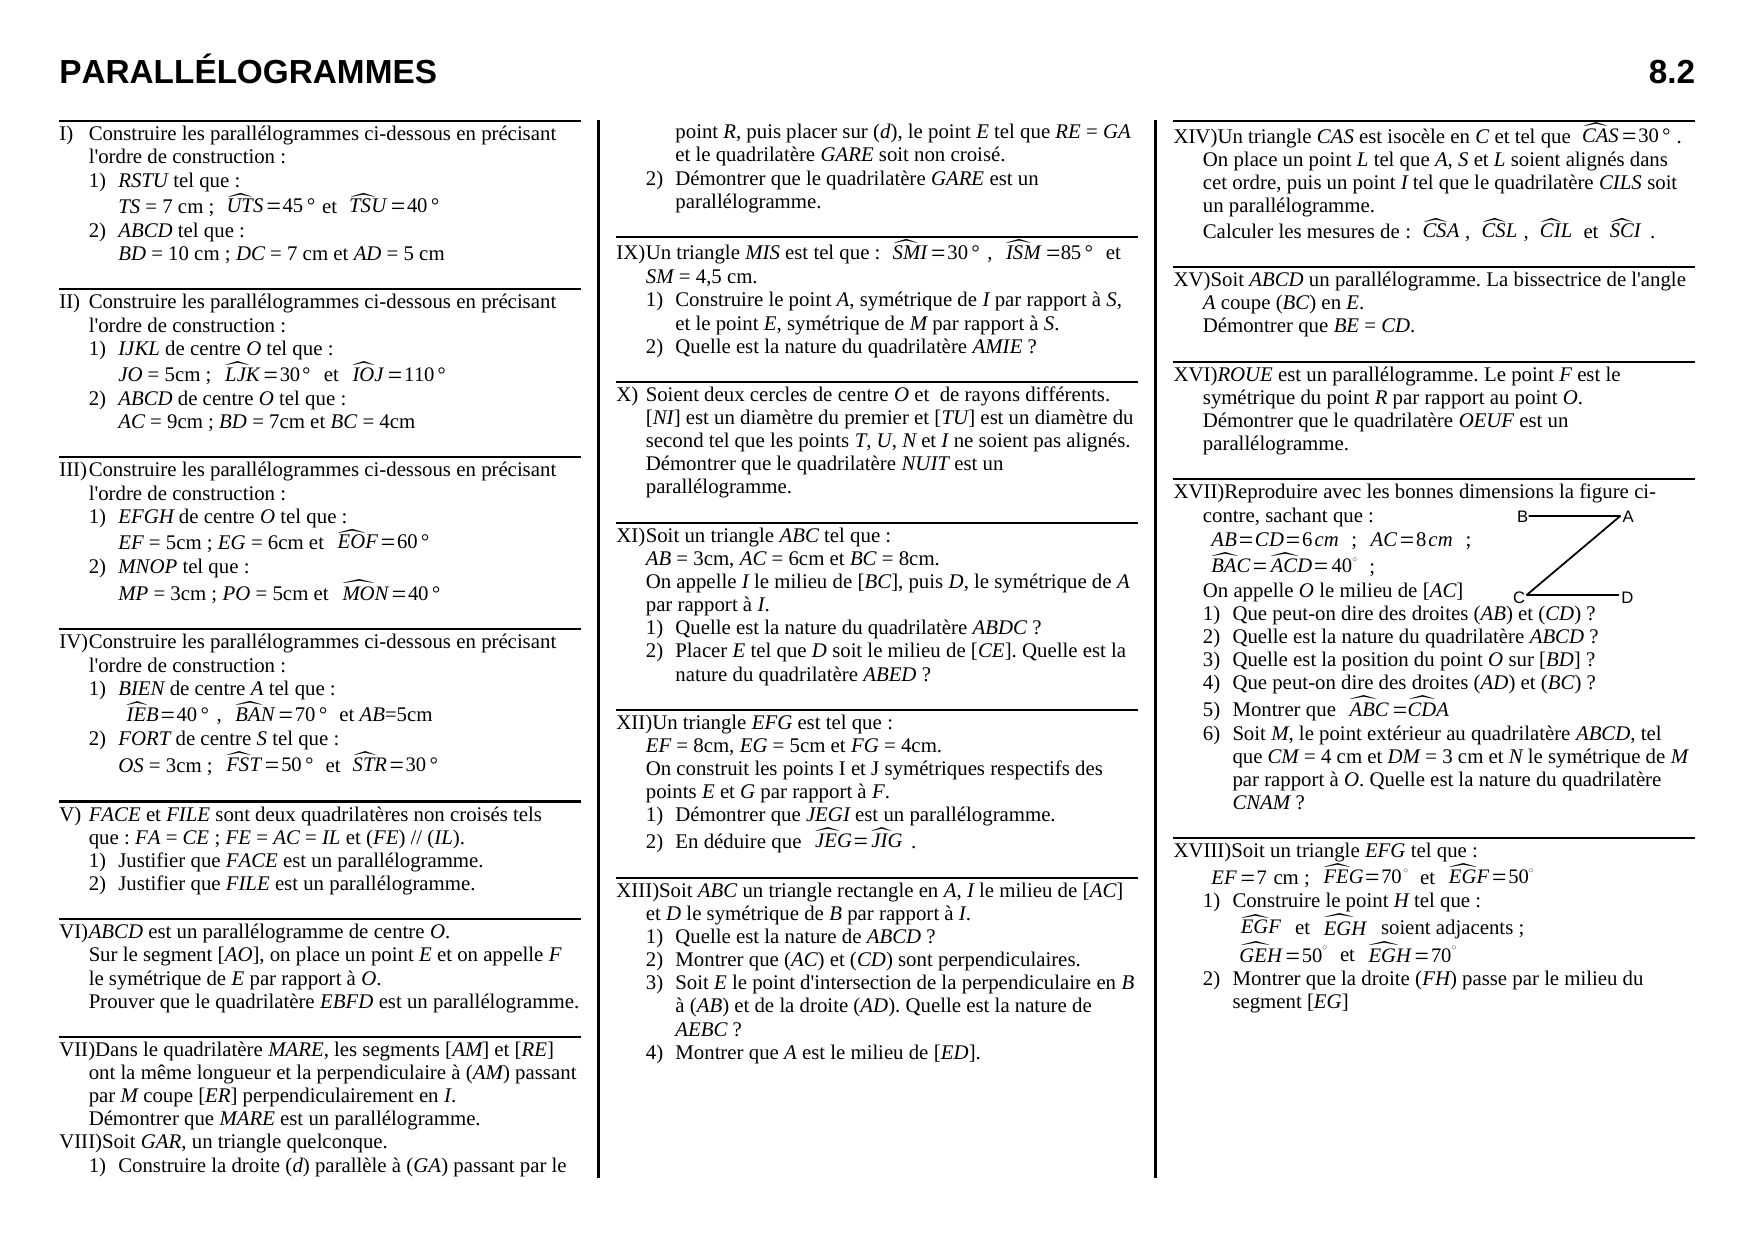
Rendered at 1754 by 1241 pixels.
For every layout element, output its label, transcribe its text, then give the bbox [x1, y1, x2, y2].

list Placer E tel que D soit le milieu de [CE]. Quelle est la nature du quadrilatère ABED ? [646, 639, 1138, 686]
list Construire la droite (d) parallèle à (GA) passant par le [88, 1153, 581, 1177]
list Construire le point A, symétrique de I par rapport à S, et le point E, symétrique de M par rapport à S. [646, 288, 1138, 334]
list Construire les parallélogrammes ci-dessous en précisant l'ordre de construction : [59, 122, 581, 168]
list FORT de centre S tel que : OS = 3cm ; et [88, 727, 581, 777]
list Soient deux cercles de centre O et de rayons différents. [NI] est un diamètre du premier et [TU] est un diamètre du second tel que les points T, U, N et I ne soient pas alignés. Démontrer que le quadrilatère NUIT est un parallélogramme. [616, 383, 1138, 498]
list EFGH de centre O tel que : EF = 5cm ; EG = 6cm et [88, 504, 581, 555]
list Soit ABC un triangle rectangle en A, I le milieu de [AC] et D le symétrique de B par rapport à I. [616, 879, 1138, 925]
list Soit ABCD un parallélogramme. La bissectrice de l'angle A coupe (BC) en E. Démontrer que BE = CD. [1173, 268, 1695, 337]
list Quelle est la position du point O sur [BD] ? [1203, 648, 1695, 671]
list Soit un triangle EFG tel que : cm ; et [1173, 839, 1695, 889]
list Montrer que [1203, 694, 1695, 721]
list Construire les parallélogrammes ci-dessous en précisant l'ordre de construction : [59, 630, 581, 677]
list Quelle est la nature du quadrilatère ABCD ? [1203, 625, 1695, 648]
list Que peut-on dire des droites (AB) et (CD) ? [1203, 602, 1695, 625]
list En déduire que . [646, 826, 1138, 854]
list Un triangle MIS est tel que : , et SM = 4,5 cm. [616, 238, 1138, 288]
list Dans le quadrilatère MARE, les segments [AM] et [RE] ont la même longueur et la perpendiculaire à (AM) passant par M coupe [ER] perpendiculairement en I. Démontrer que MARE est un parallélogramme. [59, 1038, 581, 1130]
list Montrer que A est le milieu de [ED]. [646, 1041, 1138, 1064]
list Un triangle CAS est isocèle en C et tel que . On place un point L tel que A, S et L soient alignés dans cet ordre, puis un point I tel que le quadrilatère CILS soit un parallélogramme. Calculer les mesures de : , , et . [1173, 122, 1695, 243]
list Soit un triangle ABC tel que : AB = 3cm, AC = 6cm et BC = 8cm. On appelle I le milieu de [BC], puis D, le symétrique de A par rapport à I. [616, 524, 1138, 616]
list Justifier que FILE est un parallélogramme. [88, 872, 581, 895]
list Montrer que (AC) et (CD) sont perpendiculaires. [646, 948, 1138, 971]
list Montrer que la droite (FH) passe par le milieu du segment [EG] [1203, 967, 1695, 1013]
list ABCD est un parallélogramme de centre O. Sur le segment [AO], on place un point E et on appelle F le symétrique de E par rapport à O. [59, 920, 581, 989]
list Un triangle EFG est tel que : EF = 8cm, EG = 5cm et FG = 4cm. On construit les points I et J symétriques respectifs des points E et G par rapport à F. [616, 711, 1138, 803]
list ABCD de centre O tel que : AC = 9cm ; BD = 7cm et BC = 4cm [88, 387, 581, 433]
list IJKL de centre O tel que : JO = 5cm ; et [88, 337, 581, 387]
list Construire les parallélogrammes ci-dessous en précisant l'ordre de construction : [59, 458, 581, 504]
list Quelle est la nature du quadrilatère ABDC ? [646, 616, 1138, 639]
list Construire le point H tel que : et soient adjacents ; et [1203, 889, 1695, 967]
list BIEN de centre A tel que : , et AB=5cm [88, 677, 581, 727]
list Justifier que FACE est un parallélogramme. [88, 849, 581, 872]
list Construire les parallélogrammes ci-dessous en précisant l'ordre de construction : [59, 290, 581, 337]
list Quelle est la nature de ABCD ? [646, 925, 1138, 948]
list Démontrer que JEGI est un parallélogramme. [646, 803, 1138, 826]
list RSTU tel que : TS = 7 cm ; et [88, 168, 581, 219]
list Soit M, le point extérieur au quadrilatère ABCD, tel que CM = 4 cm et DM = 3 cm et N le symétrique de M par rapport à O. Quelle est la nature du quadrilatère CNAM ? [1203, 721, 1695, 814]
list Soit E le point d'intersection de la perpendiculaire en B à (AB) et de la droite (AD). Quelle est la nature de AEBC ? [646, 971, 1138, 1041]
list ABCD tel que : BD = 10 cm ; DC = 7 cm et AD = 5 cm [88, 219, 581, 265]
text Prouver que le quadrilatère EBFD est un parallélogramme. [88, 989, 581, 1013]
list Quelle est la nature du quadrilatère AMIE ? [646, 334, 1138, 358]
list Soit GAR, un triangle quelconque. [59, 1130, 581, 1153]
list ROUE est un parallélogramme. Le point F est le symétrique du point R par rapport au point O. Démontrer que le quadrilatère OEUF est un parallélogramme. [1173, 363, 1695, 455]
list FACE et FILE sont deux quadrilatères non croisés tels que : FA = CE ; FE = AC = IL et (FE) // (IL). [59, 803, 581, 849]
list MNOP tel que : MP = 3cm ; PO = 5cm et [88, 555, 581, 605]
list Démontrer que le quadrilatère GARE est un parallélogramme. [646, 166, 1138, 213]
list Que peut-on dire des droites (AD) et (BC) ? [1203, 671, 1695, 694]
text Parallélogrammes 8.2 [59, 53, 1695, 90]
list point R, puis placer sur (d), le point E tel que RE = GA et le quadrilatère GARE soit non croisé. [646, 120, 1138, 166]
list Reproduire avec les bonnes dimensions la figure ci-contre, sachant que : ; ; ; On appelle O le milieu de [AC] [1173, 480, 1695, 602]
